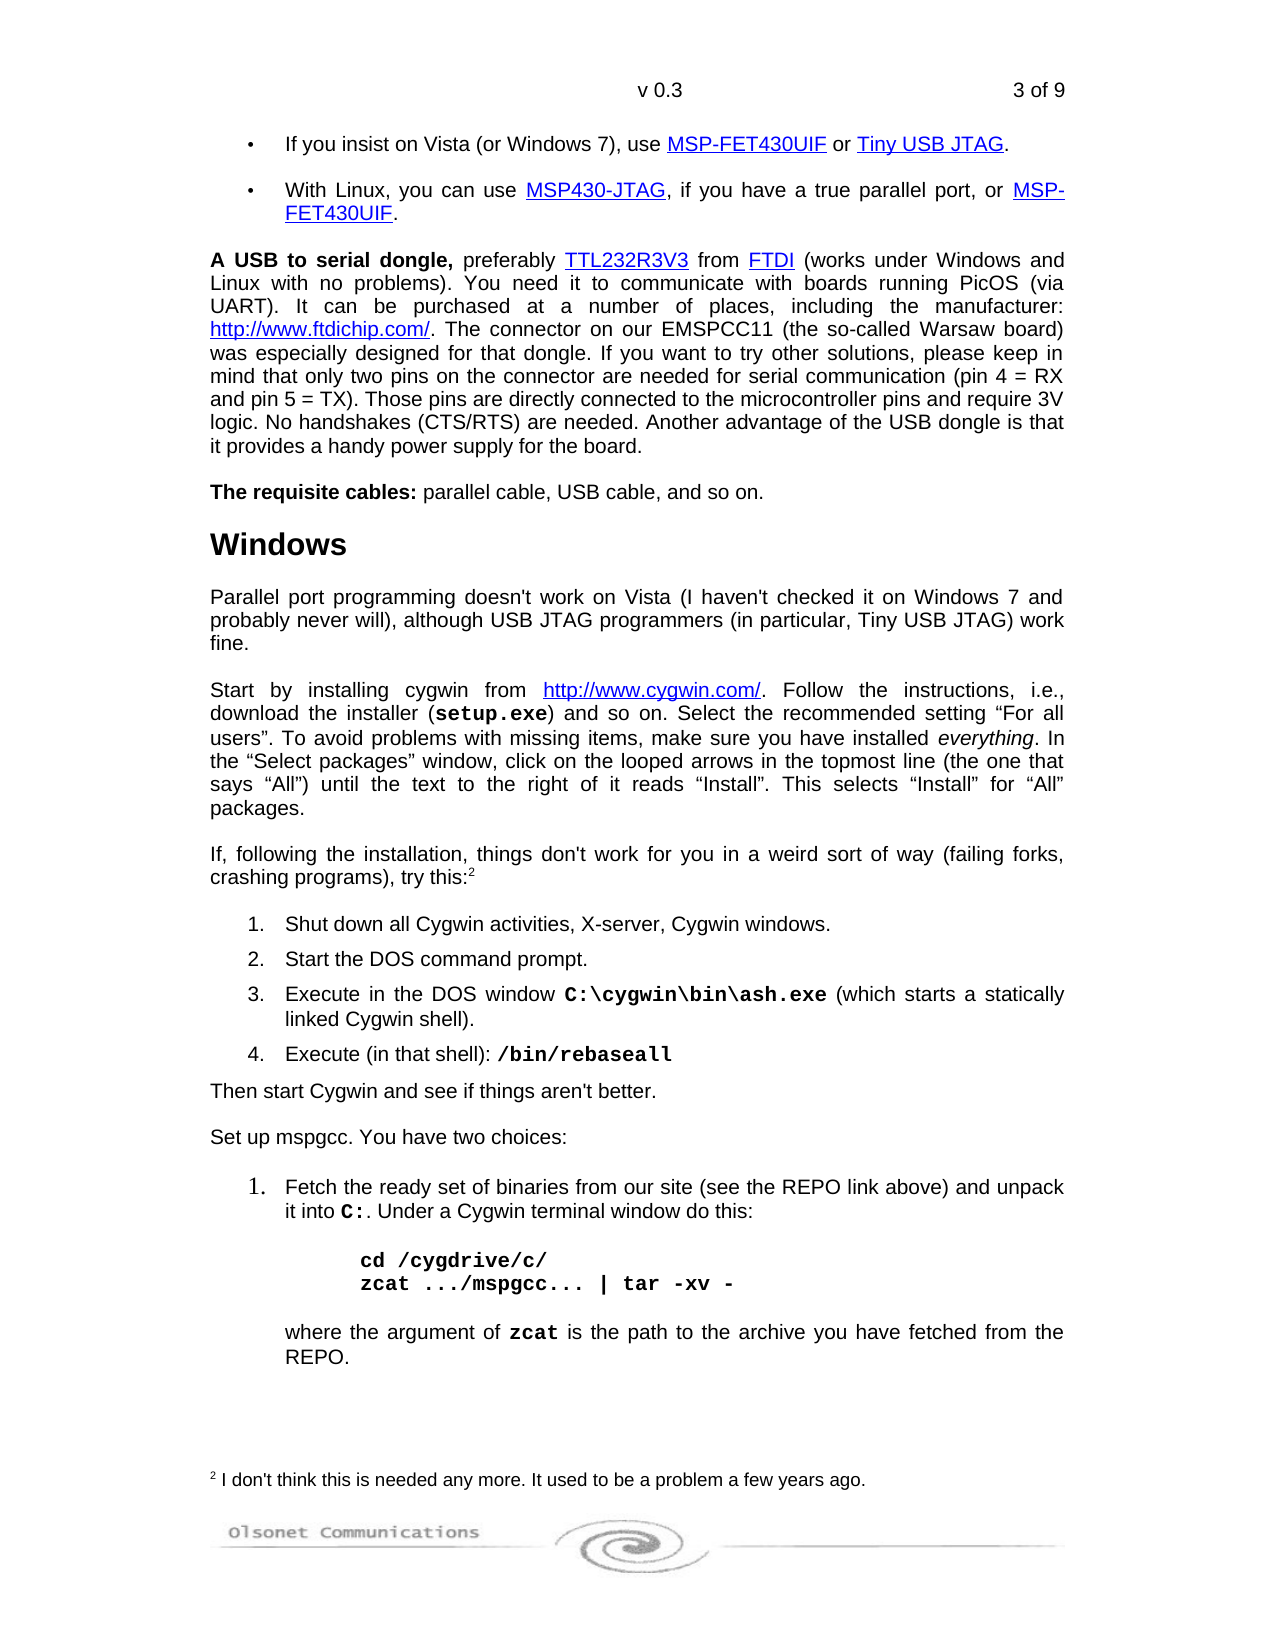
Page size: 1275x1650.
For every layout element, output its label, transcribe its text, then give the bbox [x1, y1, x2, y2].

text The requisite cables: parallel cable, USB cable, and so on. [210, 481, 1065, 504]
text A USB to serial dongle, preferably TTL232R3V3 from FTDI (works under Windows and Linux with no problems). You need it to communicate with boards running PicOS (via UART). It can be purchased at a number of places, including the manufacturer: http://www.ftdichip.com/. The connector on our EMSPCC11 (the so-called Warsaw board) was especially designed for that dongle. If you want to try other solutions, please keep in mind that only two pins on the connector are needed for serial communication (pin 4 = RX and pin 5 = TX). Those pins are directly connected to the microcontroller pins and require 3V logic. No handshakes (CTS/RTS) are needed. Another advantage of the USB dongle is that it provides a handy power supply for the board. [210, 248, 1065, 457]
subtitle Windows [210, 527, 1065, 562]
text If, following the installation, things don't work for you in a weird sort of way (failing forks, crashing programs), try this: [210, 843, 1065, 889]
list cd /cygdrive/c/ [247, 1248, 1065, 1273]
list With Linux, you can use MSP430-JTAG, if you have a true parallel port, or MSP-FET430UIF. [247, 179, 1065, 225]
text Start by installing cygwin from http://www.cygwin.com/. Follow the instructions, i.e., download the installer (setup.exe) and so on. Select the recommended setting “For all users”. To avoid problems with missing items, make sure you have installed everything. In the “Select packages” window, click on the looped arrows in the topmost line (the one that says “All”) until the text to the right of it reads “Install”. This selects “Install” for “All” packages. [210, 678, 1065, 819]
text Set up mspgcc. You have two choices: [210, 1126, 1065, 1149]
list If you insist on Vista (or Windows 7), use MSP-FET430UIF or Tiny USB JTAG. [247, 132, 1065, 155]
text I don't think this is needed any more. It used to be a problem a few years ago. [210, 1469, 1065, 1490]
list Start the DOS command prompt. [247, 947, 1065, 971]
list where the argument of zcat is the path to the archive you have fetched from the REPO. [247, 1320, 1065, 1368]
text Parallel port programming doesn't work on Vista (I haven't checked it on Windows 7 and probably never will), although USB JTAG programmers (in particular, Tiny USB JTAG) work fine. [210, 585, 1065, 655]
list Shut down all Cygwin activities, X-server, Cygwin windows. [247, 912, 1065, 936]
text Then start Cygwin and see if things aren't better. [210, 1079, 1065, 1102]
list Execute (in that shell): /bin/rebaseall [247, 1042, 1065, 1067]
list Execute in the DOS window C:\cygwin\bin\ash.exe (which starts a statically linked Cygwin shell). [247, 982, 1065, 1031]
list Fetch the ready set of binaries from our site (see the REPO link above) and unpack it into C:. Under a Cygwin terminal window do this: [247, 1172, 1065, 1225]
list zcat .../mspgcc... | tar -xv - [247, 1273, 1065, 1297]
picture [210, 1504, 1065, 1596]
